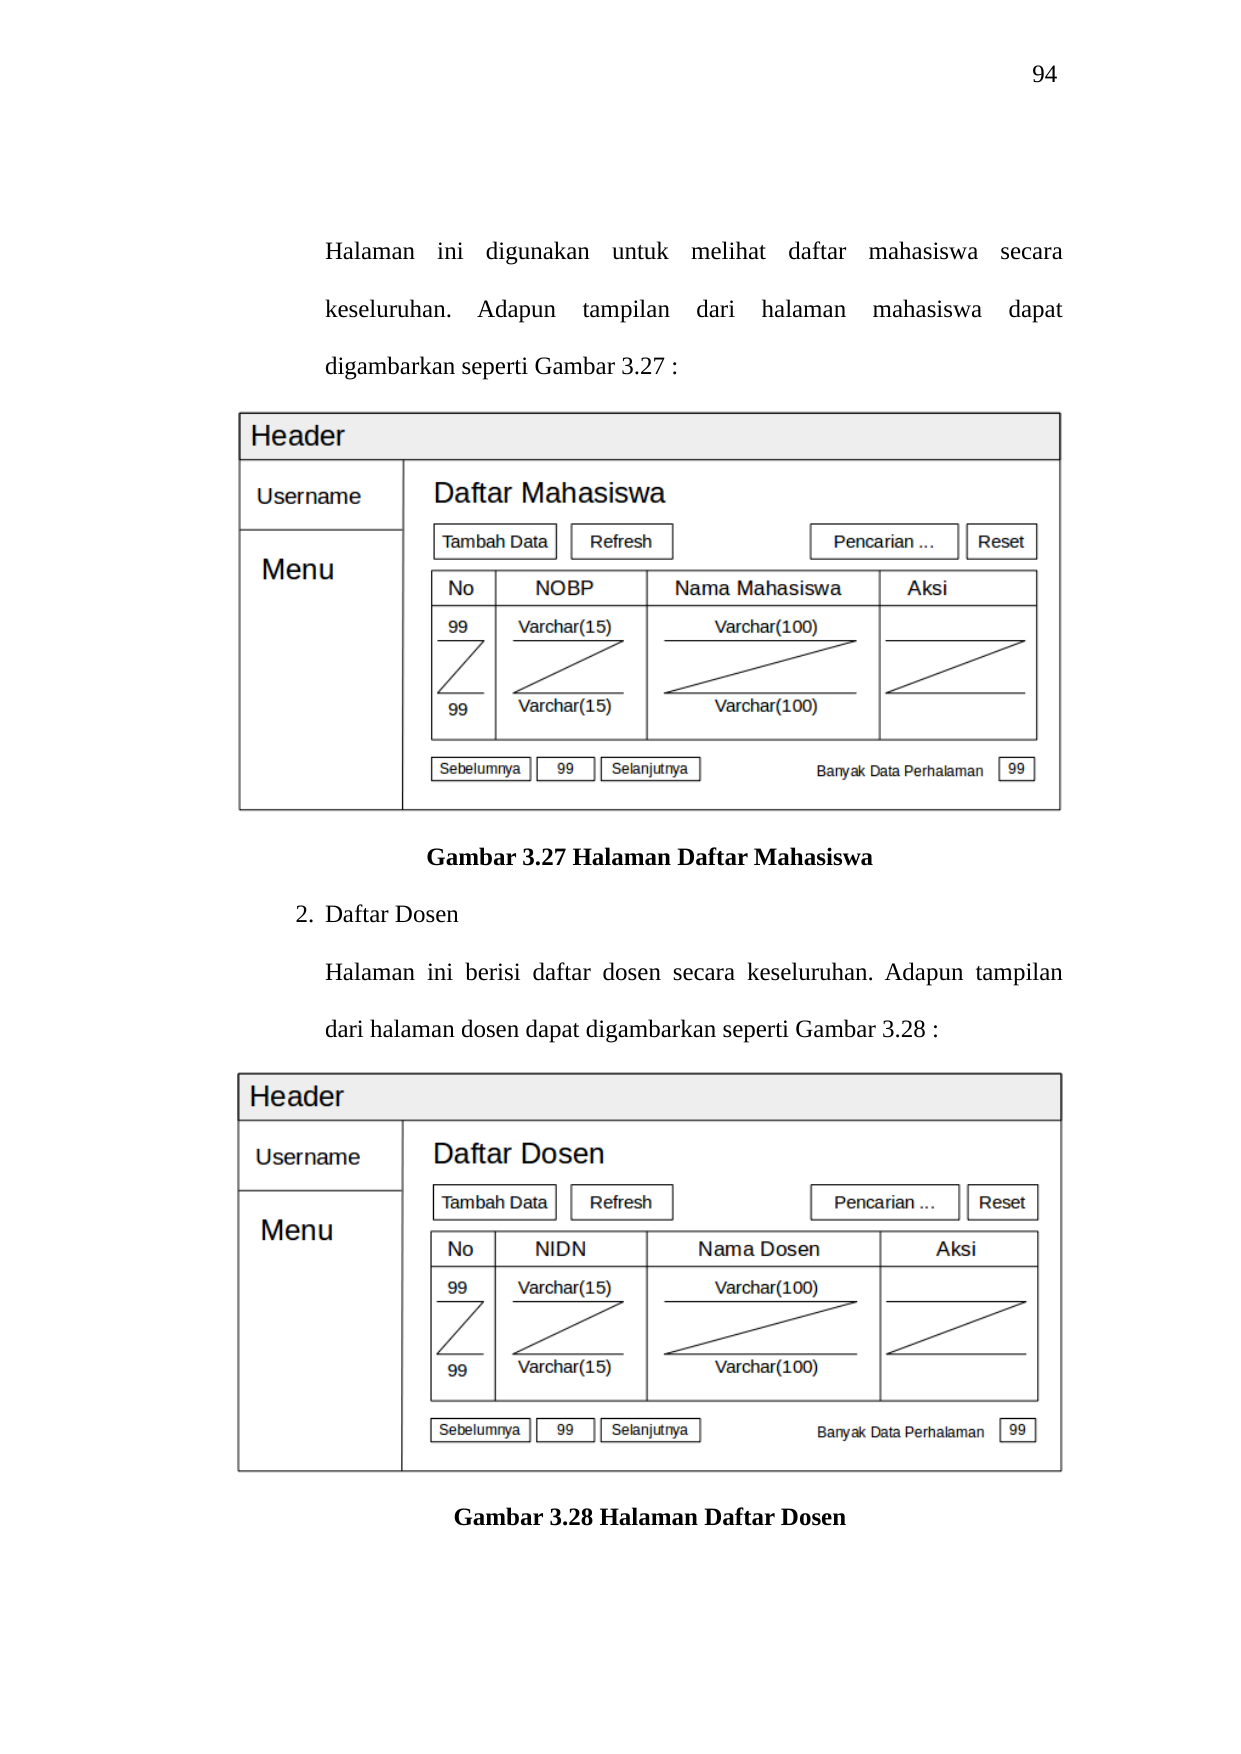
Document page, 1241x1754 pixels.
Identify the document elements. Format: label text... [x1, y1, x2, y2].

text Gambar 3.28 Halaman Daftar Dosen [236, 1474, 1063, 1531]
text Gambar 3.27 Halaman Daftar Mahasiswa [236, 814, 1063, 871]
picture [236, 1071, 1064, 1474]
list Halaman ini digunakan untuk melihat daftar mahasiswa secara keseluruhan. Adapun tampilan dari halaman mahasiswa dapat digambarkan seperti Gambar 3.27 : [295, 236, 1063, 380]
list Daftar Dosen [295, 899, 1063, 928]
list Halaman ini berisi daftar dosen secara keseluruhan. Adapun tampilan dari halaman dosen dapat digambarkan seperti Gambar 3.28 : [295, 957, 1063, 1043]
picture [236, 408, 1064, 814]
